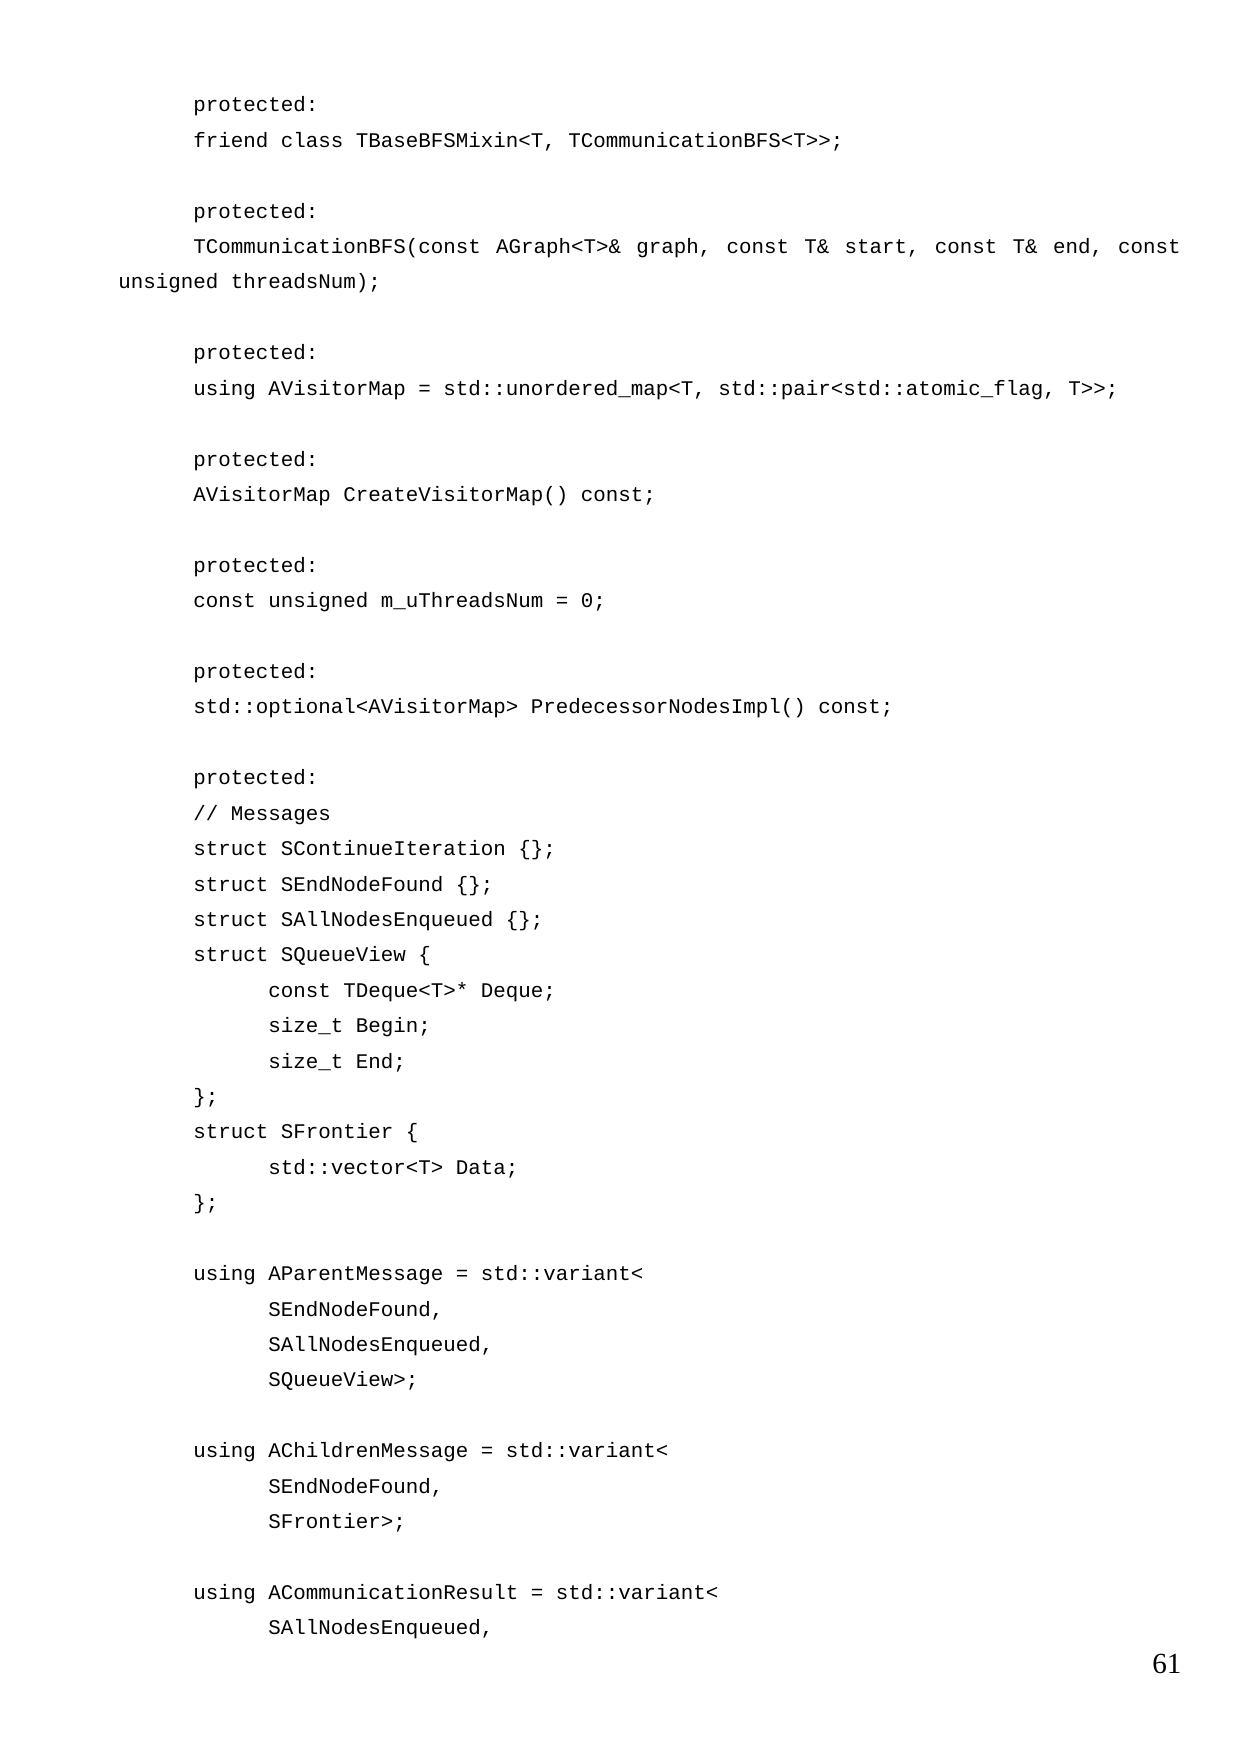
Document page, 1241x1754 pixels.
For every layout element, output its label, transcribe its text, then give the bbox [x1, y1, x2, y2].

text struct SFrontier { [118, 1122, 1181, 1145]
text using AChildrenMessage = std::variant< [118, 1440, 1181, 1464]
text struct SContinueIteration {}; [118, 838, 1181, 862]
text struct SAllNodesEnqueued {}; [118, 909, 1181, 933]
text TCommunicationBFS(const AGraph<T>& graph, const T& start, const T& end, const unsigned threadsNum); [118, 236, 1181, 295]
text std::vector<T> Data; [118, 1157, 1181, 1181]
text SAllNodesEnqueued, [118, 1617, 1181, 1641]
text struct SEndNodeFound {}; [118, 874, 1181, 897]
text SFrontier>; [118, 1511, 1181, 1535]
text using ACommunicationResult = std::variant< [118, 1582, 1181, 1606]
text protected: [118, 201, 1181, 224]
text friend class TBaseBFSMixin<T, TCommunicationBFS<T>>; [118, 130, 1181, 153]
text const unsigned m_uThreadsNum = 0; [118, 590, 1181, 614]
text using AParentMessage = std::variant< [118, 1263, 1181, 1287]
text protected: [118, 555, 1181, 578]
text SEndNodeFound, [118, 1476, 1181, 1499]
text struct SQueueView { [118, 944, 1181, 968]
text protected: [118, 767, 1181, 791]
text protected: [118, 449, 1181, 472]
text std::optional<AVisitorMap> PredecessorNodesImpl() const; [118, 697, 1181, 720]
text using AVisitorMap = std::unordered_map<T, std::pair<std::atomic_flag, T>>; [118, 378, 1181, 401]
text protected: [118, 342, 1181, 366]
text size_t End; [118, 1051, 1181, 1074]
text }; [118, 1086, 1181, 1110]
text SEndNodeFound, [118, 1299, 1181, 1322]
text }; [118, 1192, 1181, 1216]
text protected: [118, 94, 1181, 118]
text // Messages [118, 803, 1181, 826]
text SAllNodesEnqueued, [118, 1334, 1181, 1358]
text protected: [118, 661, 1181, 685]
text const TDeque<T>* Deque; [118, 980, 1181, 1003]
text SQueueView>; [118, 1369, 1181, 1393]
text size_t Begin; [118, 1015, 1181, 1039]
text AVisitorMap CreateVisitorMap() const; [118, 484, 1181, 508]
